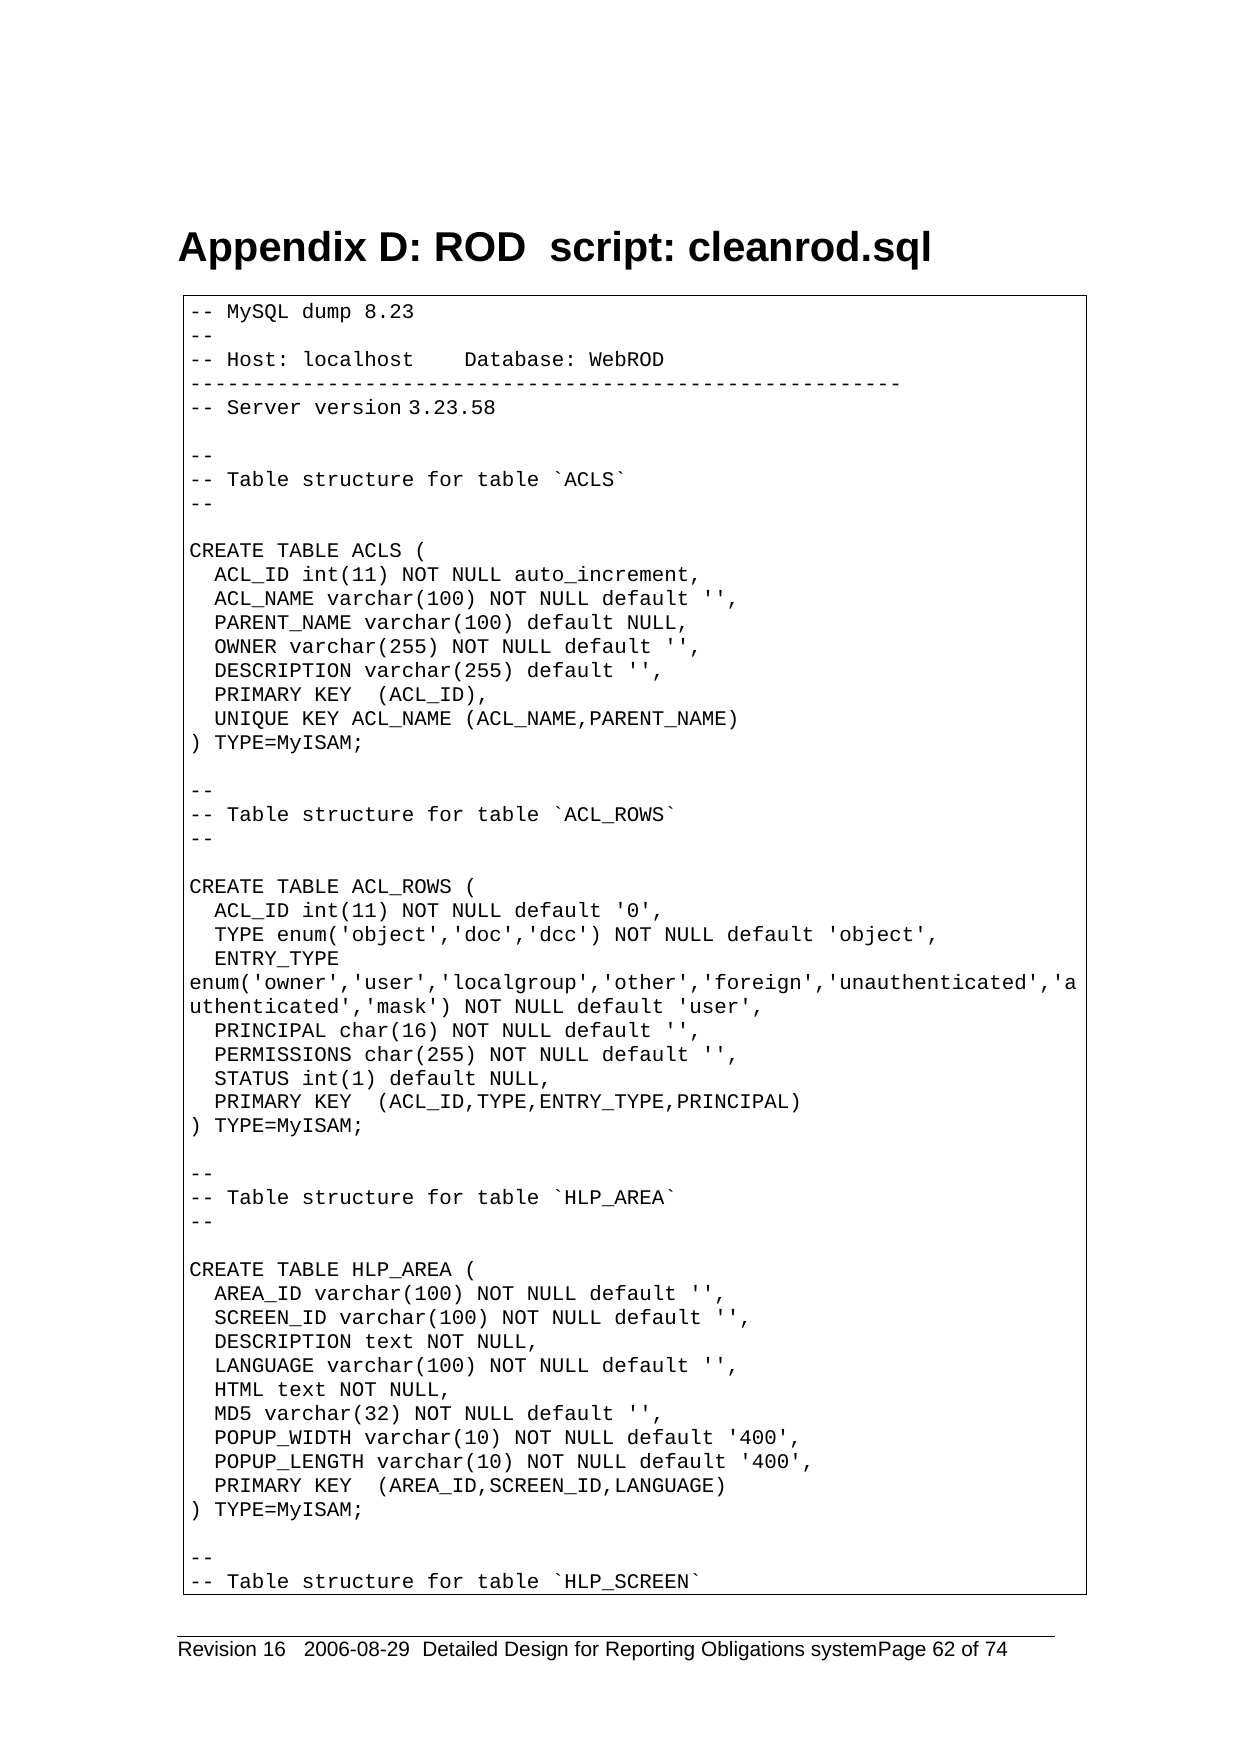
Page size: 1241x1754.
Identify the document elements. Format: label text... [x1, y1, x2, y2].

text DESCRIPTION varchar(255) default '', [184, 654, 1086, 678]
text ) TYPE=MyISAM; [184, 1109, 1086, 1139]
text MD5 varchar(32) NOT NULL default '', [184, 1397, 1086, 1421]
text HTML text NOT NULL, [184, 1373, 1086, 1397]
text -- [184, 1205, 1086, 1235]
text OWNER varchar(255) NOT NULL default '', [184, 630, 1086, 654]
text -- [184, 438, 1086, 462]
text CREATE TABLE ACLS ( [184, 534, 1086, 558]
text -- [184, 774, 1086, 798]
text -- MySQL dump 8.23 [184, 296, 1086, 319]
text PRINCIPAL char(16) NOT NULL default '', [184, 1013, 1086, 1037]
text LANGUAGE varchar(100) NOT NULL default '', [184, 1349, 1086, 1373]
text ) TYPE=MyISAM; [184, 726, 1086, 756]
text CREATE TABLE ACL_ROWS ( [184, 870, 1086, 894]
text CREATE TABLE HLP_AREA ( [184, 1253, 1086, 1277]
text -- [184, 319, 1086, 343]
text -- [184, 486, 1086, 516]
text PRIMARY KEY (AREA_ID,SCREEN_ID,LANGUAGE) [184, 1469, 1086, 1493]
text ACL_NAME varchar(100) NOT NULL default '', [184, 582, 1086, 606]
text ACL_ID int(11) NOT NULL auto_increment, [184, 558, 1086, 582]
text POPUP_WIDTH varchar(10) NOT NULL default '400', [184, 1421, 1086, 1445]
text AREA_ID varchar(100) NOT NULL default '', [184, 1277, 1086, 1301]
text PARENT_NAME varchar(100) default NULL, [184, 606, 1086, 630]
text STATUS int(1) default NULL, [184, 1061, 1086, 1085]
text -- Table structure for table `ACL_ROWS` [184, 798, 1086, 822]
text -- Table structure for table `ACLS` [184, 462, 1086, 486]
text PRIMARY KEY (ACL_ID), [184, 678, 1086, 702]
text ) TYPE=MyISAM; [184, 1493, 1086, 1523]
text DESCRIPTION text NOT NULL, [184, 1325, 1086, 1349]
text -- [184, 1541, 1086, 1564]
text -- [184, 822, 1086, 852]
text ENTRY_TYPE enum('owner','user','localgroup','other','foreign','unauthenticated','authenticated','mask') NOT NULL default 'user', [184, 942, 1086, 1013]
text -- Server version 3.23.58 [184, 391, 1086, 421]
text --------------------------------------------------------- [184, 367, 1086, 391]
text PERMISSIONS char(255) NOT NULL default '', [184, 1037, 1086, 1061]
text POPUP_LENGTH varchar(10) NOT NULL default '400', [184, 1445, 1086, 1469]
text ACL_ID int(11) NOT NULL default '0', [184, 894, 1086, 918]
text -- [184, 1157, 1086, 1181]
subtitle ROD script: cleanrod.sql [177, 222, 1092, 270]
text PRIMARY KEY (ACL_ID,TYPE,ENTRY_TYPE,PRINCIPAL) [184, 1085, 1086, 1109]
text -- Table structure for table `HLP_AREA` [184, 1181, 1086, 1205]
text -- Table structure for table `HLP_SCREEN` [184, 1564, 1086, 1594]
text -- Host: localhost Database: WebROD [184, 343, 1086, 367]
text TYPE enum('object','doc','dcc') NOT NULL default 'object', [184, 918, 1086, 942]
text UNIQUE KEY ACL_NAME (ACL_NAME,PARENT_NAME) [184, 702, 1086, 726]
text SCREEN_ID varchar(100) NOT NULL default '', [184, 1301, 1086, 1325]
